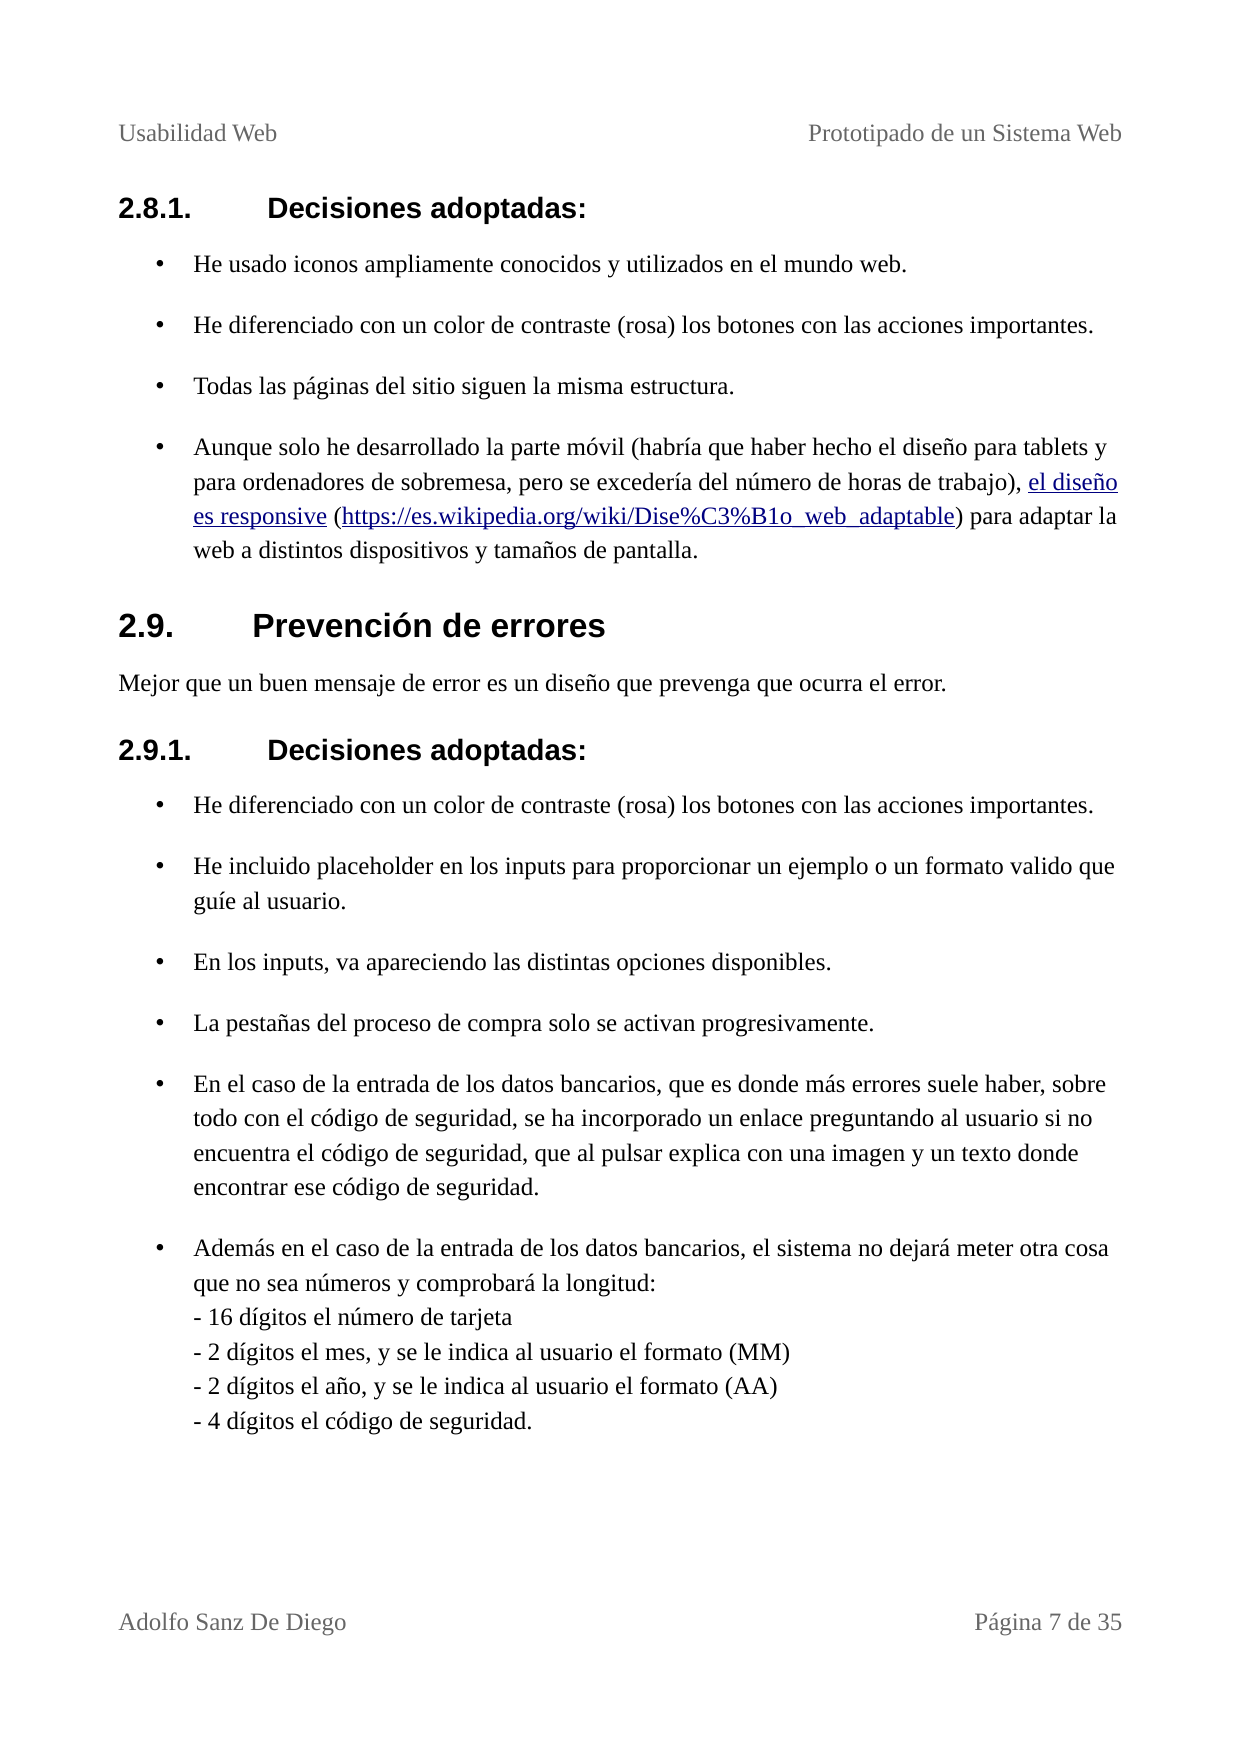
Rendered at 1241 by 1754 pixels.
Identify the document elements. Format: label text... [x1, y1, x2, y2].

list He diferenciado con un color de contraste (rosa) los botones con las acciones importantes. [156, 310, 1122, 339]
list He diferenciado con un color de contraste (rosa) los botones con las acciones importantes. [156, 790, 1122, 819]
list En el caso de la entrada de los datos bancarios, que es donde más errores suele haber, sobre todo con el código de seguridad, se ha incorporado un enlace preguntando al usuario si no encuentra el código de seguridad, que al pulsar explica con una imagen y un texto donde encontrar ese código de seguridad. [156, 1069, 1122, 1201]
subtitle Prevención de errores [118, 606, 1122, 644]
list La pestañas del proceso de compra solo se activan progresivamente. [156, 1008, 1122, 1037]
list Todas las páginas del sitio siguen la misma estructura. [156, 371, 1122, 400]
subtitle Decisiones adoptadas: [118, 191, 1122, 225]
list En los inputs, va apareciendo las distintas opciones disponibles. [156, 947, 1122, 976]
list Además en el caso de la entrada de los datos bancarios, el sistema no dejará meter otra cosa que no sea números y comprobará la longitud: - 16 dígitos el número de tarjeta - 2 dígitos el mes, y se le indica al usuario el formato (MM) - 2 dígitos el año, y se le indica al usuario el formato (AA) - 4 dígitos el código de seguridad. [156, 1233, 1122, 1469]
subtitle Decisiones adoptadas: [118, 732, 1122, 766]
list He incluido placeholder en los inputs para proporcionar un ejemplo o un formato valido que guíe al usuario. [156, 851, 1122, 915]
list Aunque solo he desarrollado la parte móvil (habría que haber hecho el diseño para tablets y para ordenadores de sobremesa, pero se excedería del número de horas de trabajo), el diseño es responsive (https://es.wikipedia.org/wiki/Dise%C3%B1o_web_adaptable) para adaptar la web a distintos dispositivos y tamaños de pantalla. [156, 432, 1122, 564]
list He usado iconos ampliamente conocidos y utilizados en el mundo web. [156, 249, 1122, 278]
text Mejor que un buen mensaje de error es un diseño que prevenga que ocurra el error. [118, 668, 1122, 697]
